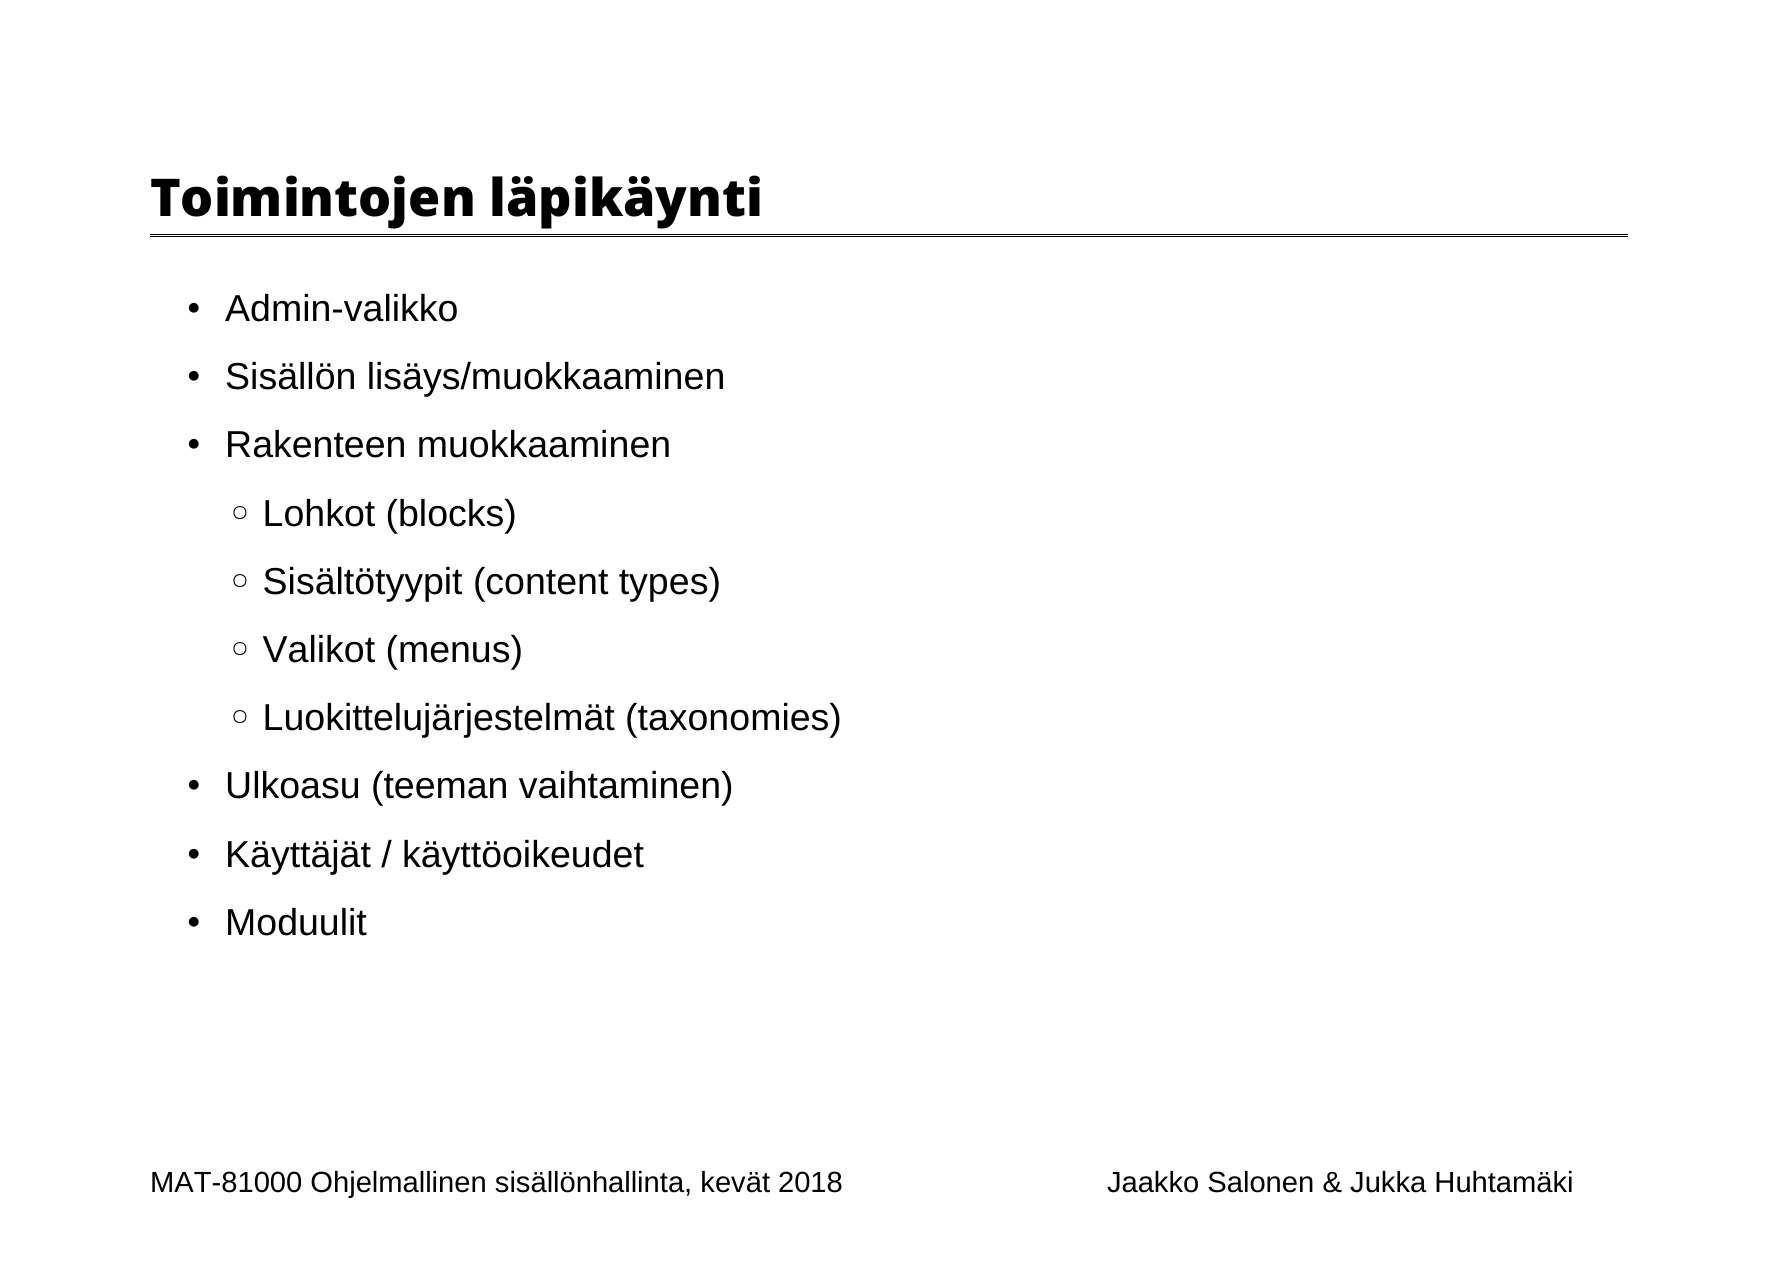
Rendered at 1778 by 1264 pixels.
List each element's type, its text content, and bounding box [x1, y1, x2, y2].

subtitle Toimintojen läpikäynti [150, 161, 1628, 234]
list Lohkot (blocks) [225, 491, 1628, 534]
list Valikot (menus) [225, 627, 1628, 671]
list Luokittelujärjestelmät (taxonomies) [225, 696, 1628, 739]
list Rakenteen muokkaaminen [187, 423, 1628, 466]
list Admin-valikko [187, 286, 1628, 329]
list Käyttäjät / käyttöoikeudet [187, 832, 1628, 875]
list Sisällön lisäys/muokkaaminen [187, 354, 1628, 398]
list Ulkoasu (teeman vaihtaminen) [187, 764, 1628, 807]
list Sisältötyypit (content types) [225, 559, 1628, 602]
list Moduulit [187, 900, 1628, 943]
